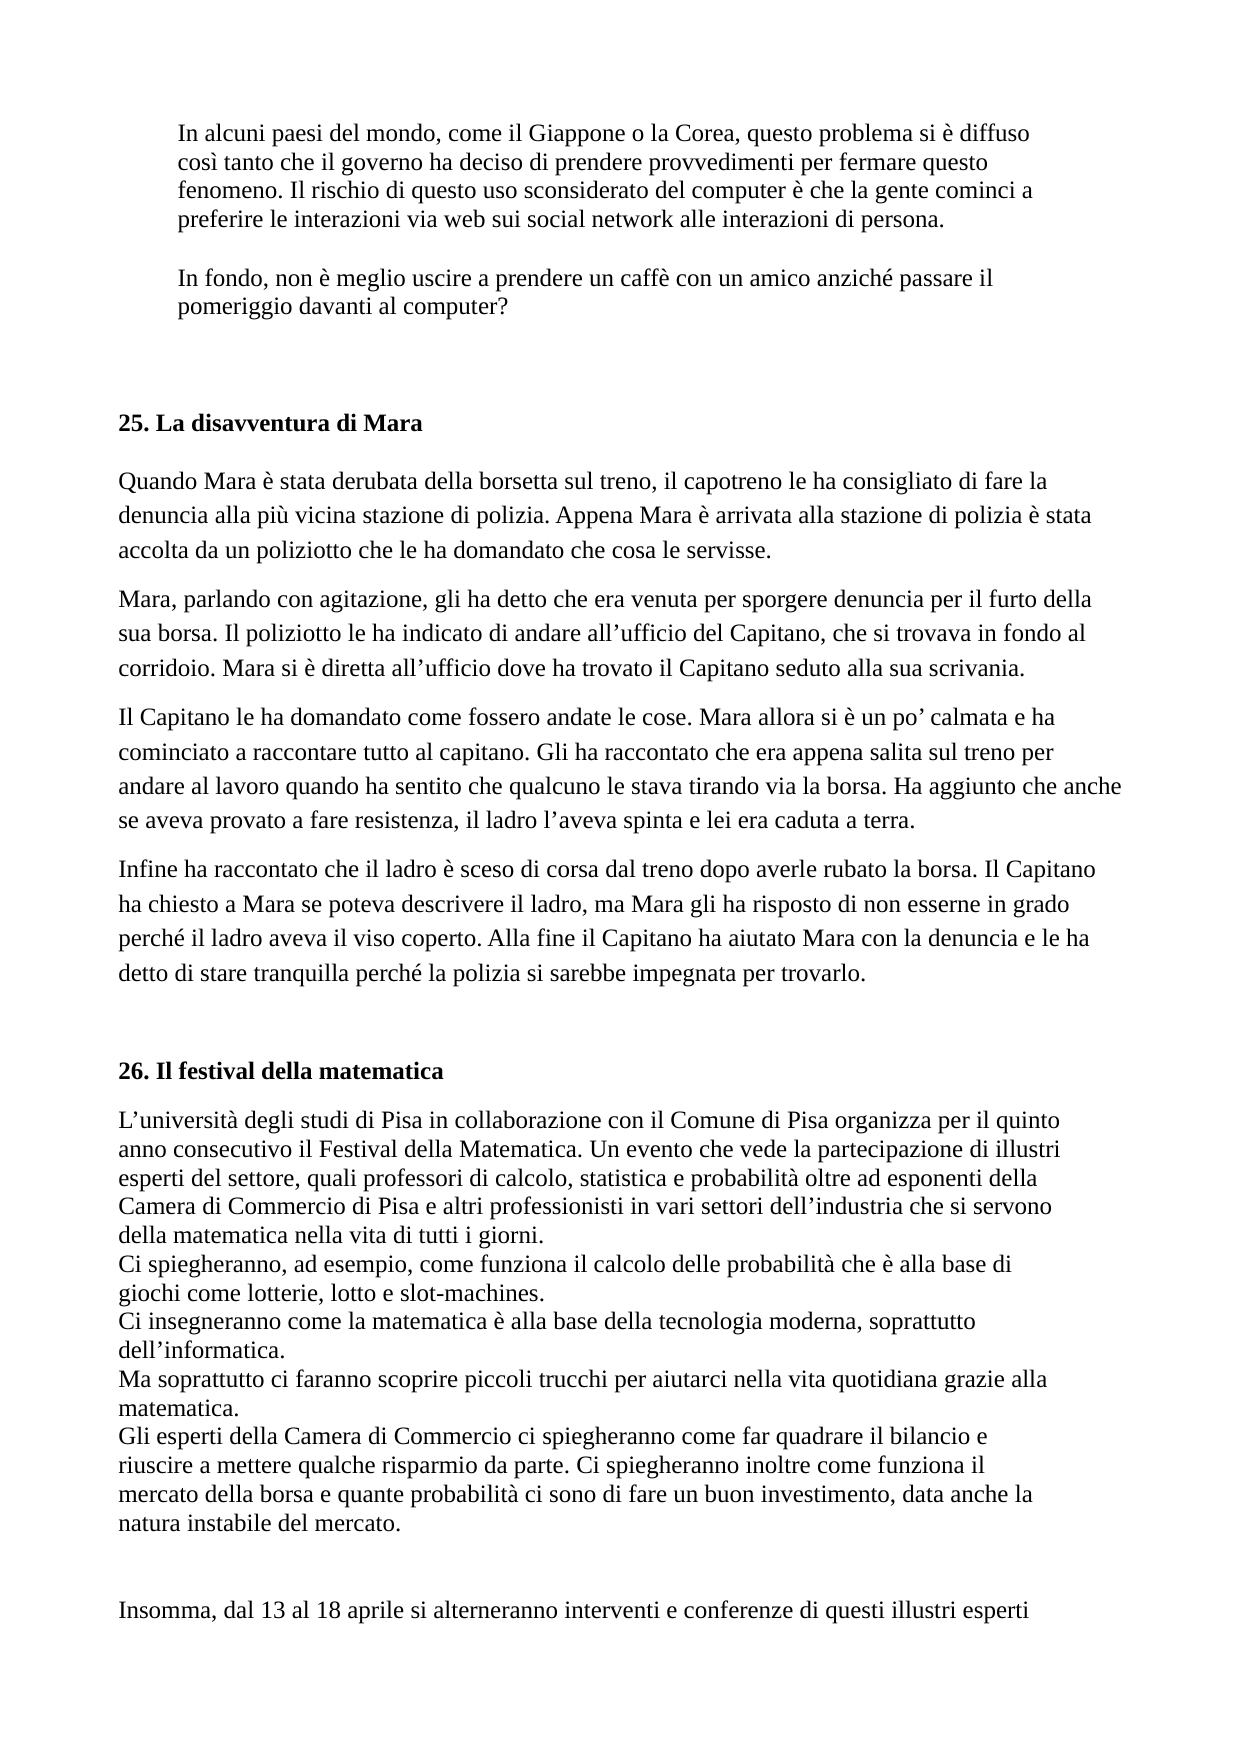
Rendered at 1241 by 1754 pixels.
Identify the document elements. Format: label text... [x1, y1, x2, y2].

text Quando Mara è stata derubata della borsetta sul treno, il capotreno le ha consigliato di fare la denuncia alla più vicina stazione di polizia. Appena Mara è arrivata alla stazione di polizia è stata accolta da un poliziotto che le ha domandato che cosa le servisse. [118, 466, 1122, 564]
text Insomma, dal 13 al 18 aprile si alterneranno interventi e conferenze di questi illustri esperti [118, 1566, 1063, 1623]
text Infine ha raccontato che il ladro è sceso di corsa dal treno dopo averle rubato la borsa. Il Capitano ha chiesto a Mara se poteva descrivere il ladro, ma Mara gli ha risposto di non esserne in grado perché il ladro aveva il viso coperto. Alla fine il Capitano ha aiutato Mara con la denuncia e le ha detto di stare tranquilla perché la polizia si sarebbe impegnata per trovarlo. [118, 854, 1122, 987]
text L’università degli studi di Pisa in collaborazione con il Comune di Pisa organizza per il quinto anno consecutivo il Festival della Matematica. Un evento che vede la partecipazione di illustri esperti del settore, quali professori di calcolo, statistica e probabilità oltre ad esponenti della Camera di Commercio di Pisa e altri professionisti in vari settori dell’industria che si servono della matematica nella vita di tutti i giorni. Ci spiegheranno, ad esempio, come funziona il calcolo delle probabilità che è alla base di giochi come lotterie, lotto e slot-machines. Ci insegneranno come la matematica è alla base della tecnologia moderna, soprattutto dell’informatica. Ma soprattutto ci faranno scoprire piccoli trucchi per aiutarci nella vita quotidiana grazie alla matematica. Gli esperti della Camera di Commercio ci spiegheranno come far quadrare il bilancio e riuscire a mettere qualche risparmio da parte. Ci spiegheranno inoltre come funziona il mercato della borsa e quante probabilità ci sono di fare un buon investimento, data anche la natura instabile del mercato. [118, 1105, 1063, 1536]
text 25. La disavventura di Mara [118, 408, 1063, 437]
text 26. Il festival della matematica [118, 1056, 1122, 1085]
text In fondo, non è meglio uscire a prendere un caffè con un amico anziché passare il pomeriggio davanti al computer? [177, 263, 1063, 320]
text Il Capitano le ha domandato come fossero andate le cose. Mara allora si è un po’ calmata e ha cominciato a raccontare tutto al capitano. Gli ha raccontato che era appena salita sul treno per andare al lavoro quando ha sentito che qualcuno le stava tirando via la borsa. Ha aggiunto che anche se aveva provato a fare resistenza, il ladro l’aveva spinta e lei era caduta a terra. [118, 702, 1122, 834]
text Mara, parlando con agitazione, gli ha detto che era venuta per sporgere denuncia per il furto della sua borsa. Il poliziotto le ha indicato di andare all’ufficio del Capitano, che si trovava in fondo al corridoio. Mara si è diretta all’ufficio dove ha trovato il Capitano seduto alla sua scrivania. [118, 584, 1122, 682]
text In alcuni paesi del mondo, come il Giappone o la Corea, questo problema si è diffuso così tanto che il governo ha deciso di prendere provvedimenti per fermare questo fenomeno. Il rischio di questo uso sconsiderato del computer è che la gente cominci a preferire le interazioni via web sui social network alle interazioni di persona. [177, 118, 1063, 233]
